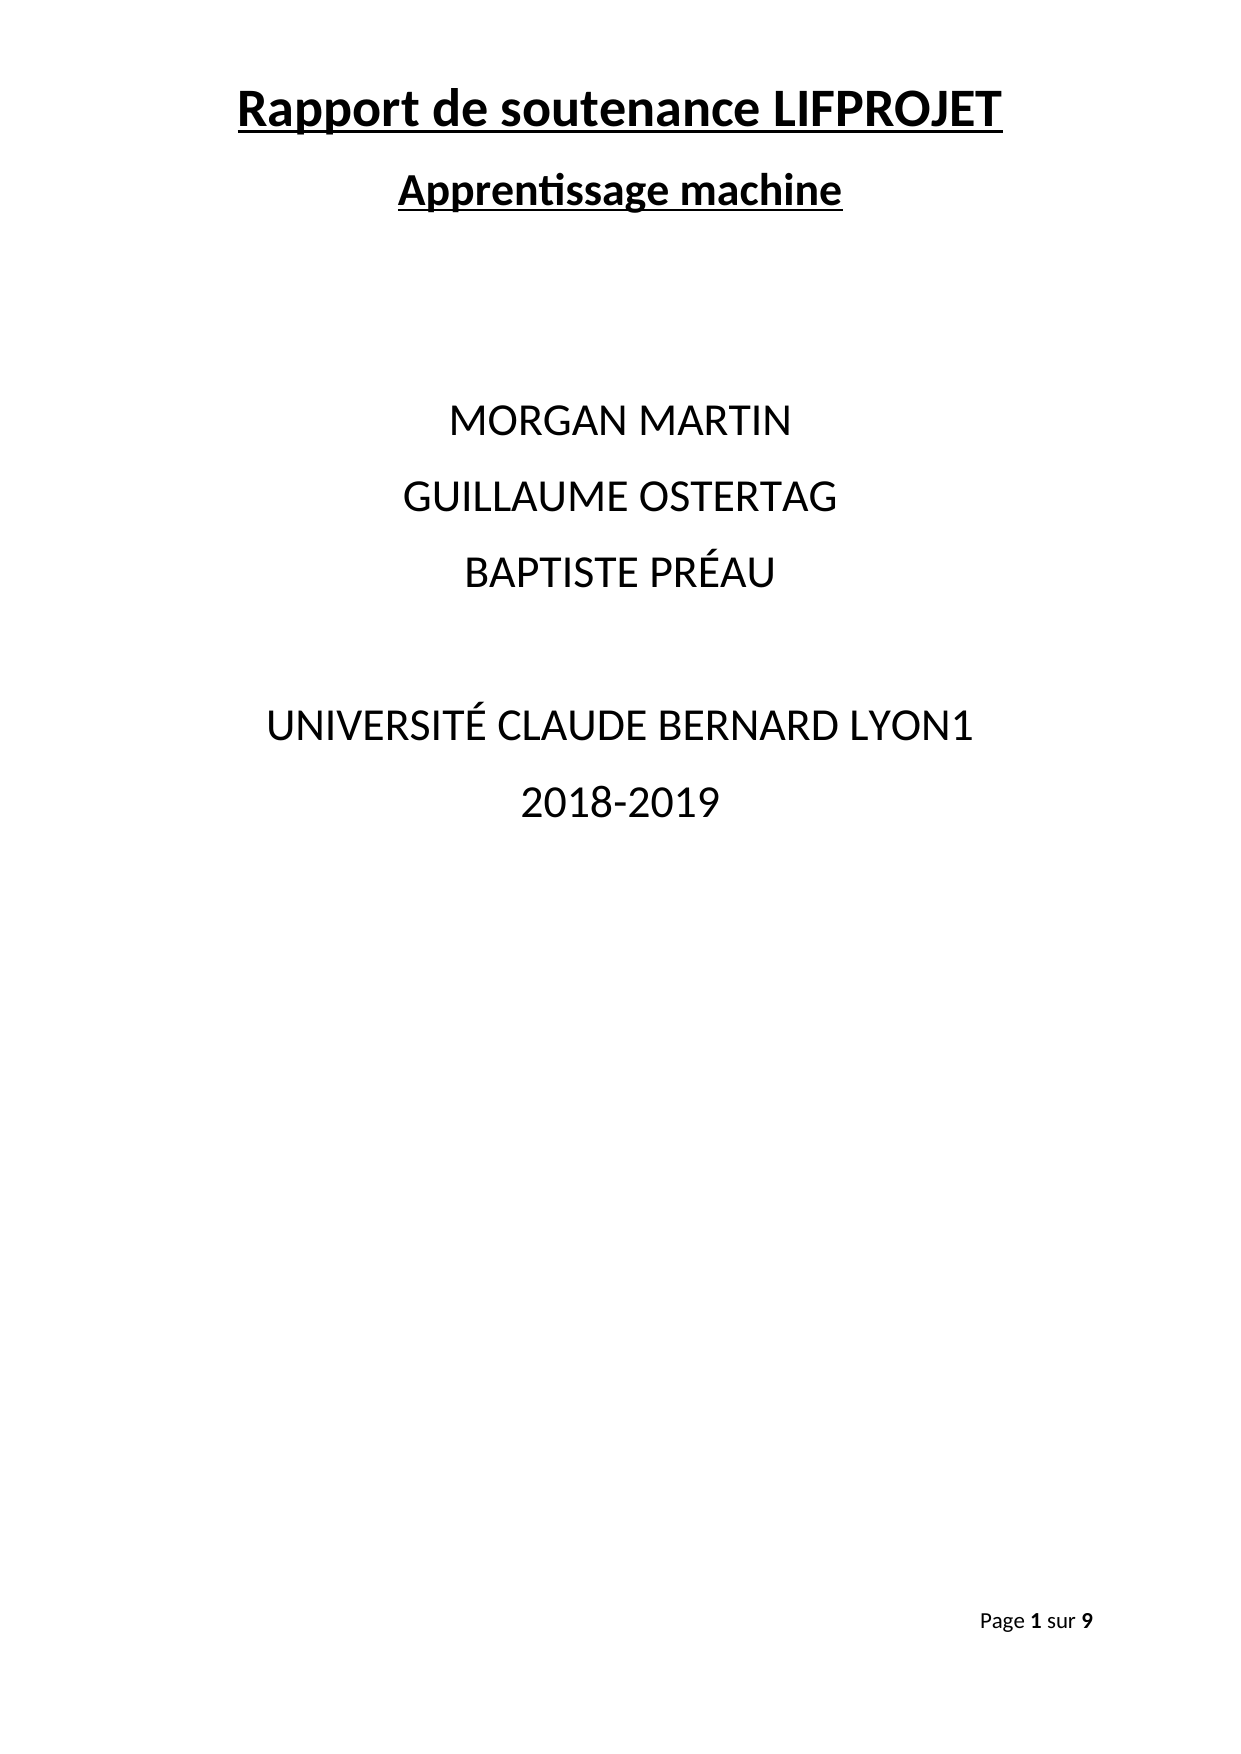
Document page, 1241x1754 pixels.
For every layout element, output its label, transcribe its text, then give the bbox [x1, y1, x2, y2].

text Apprentissage machine [148, 161, 1093, 217]
text BAPTISTE PRÉAU [148, 543, 1093, 599]
text Rapport de soutenance LIFPROJET [148, 74, 1093, 140]
text 2018-2019 [148, 773, 1093, 829]
text MORGAN MARTIN [148, 391, 1093, 446]
text UNIVERSITÉ CLAUDE BERNARD LYON1 [148, 696, 1093, 752]
text GUILLAUME OSTERTAG [148, 467, 1093, 523]
